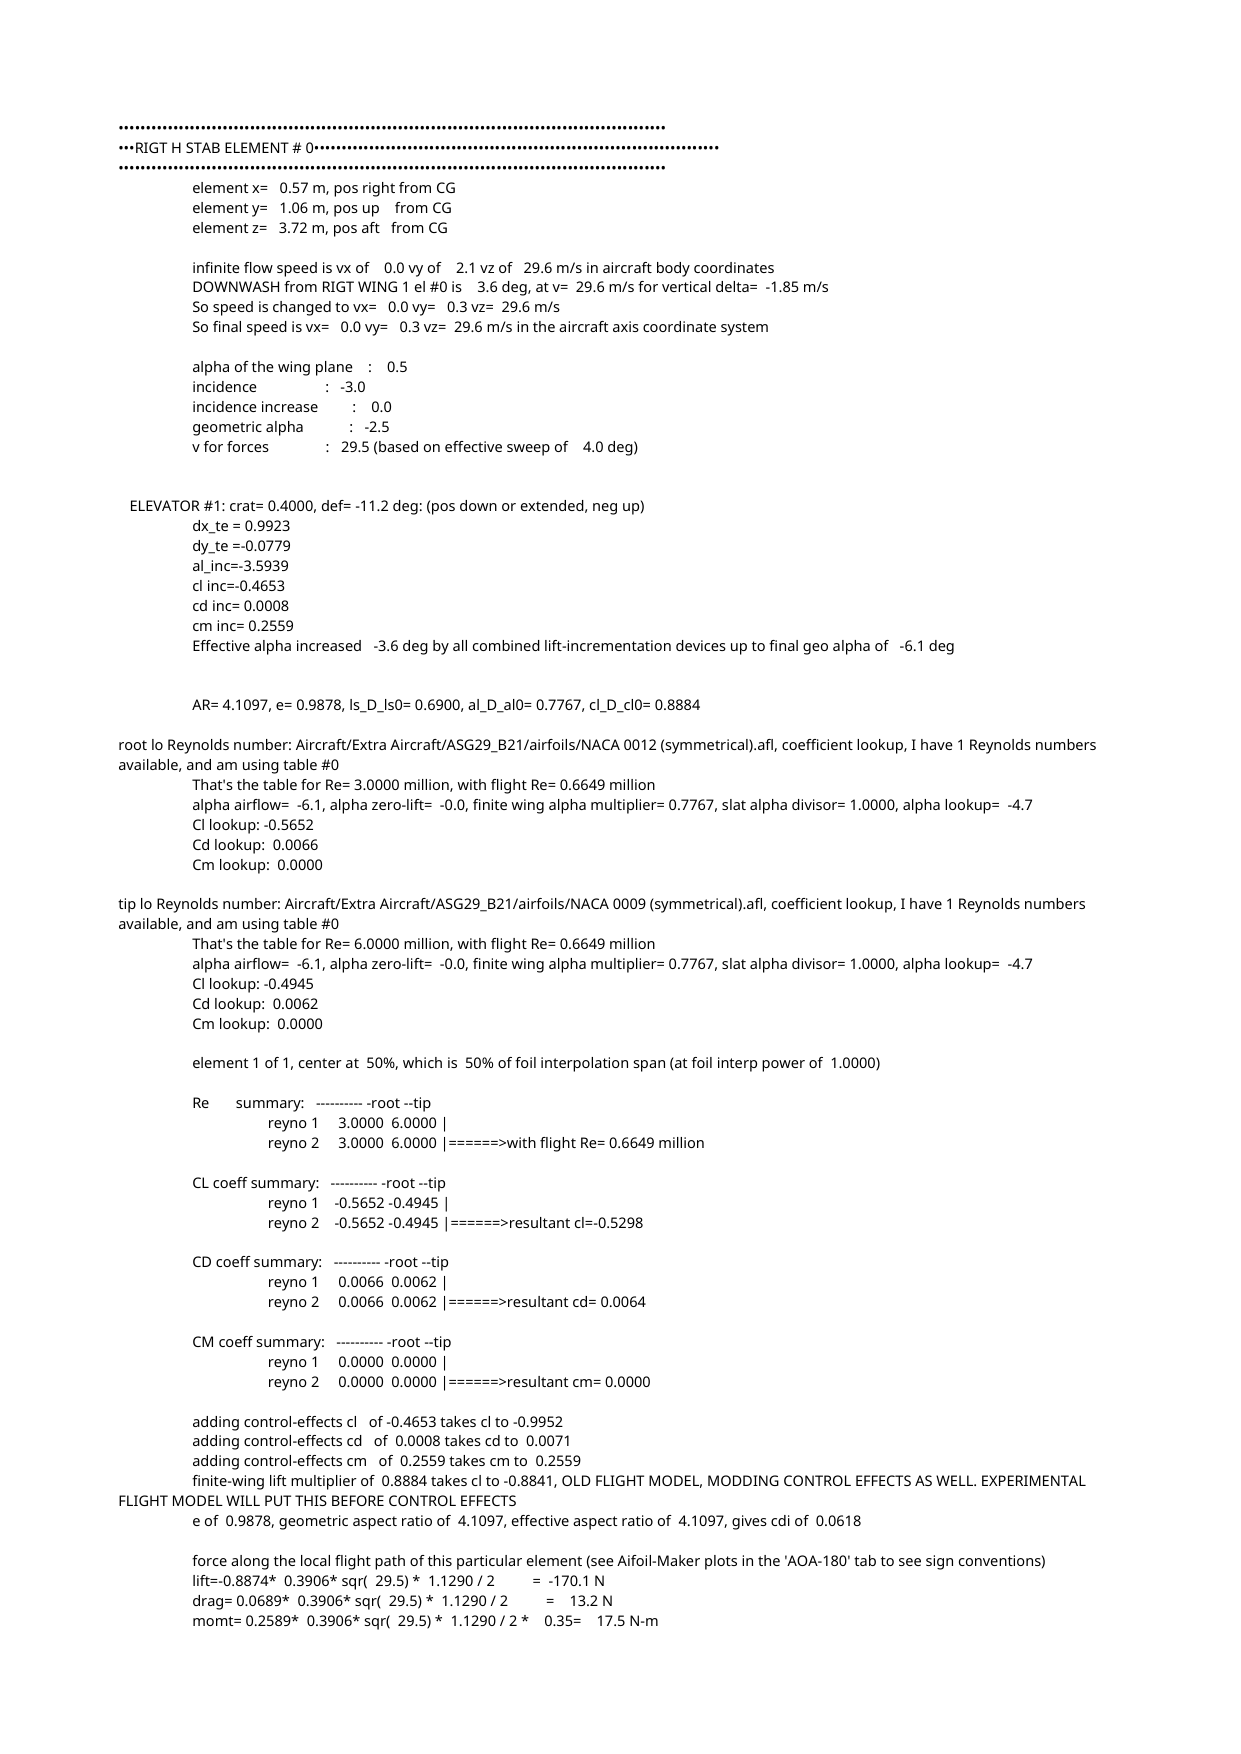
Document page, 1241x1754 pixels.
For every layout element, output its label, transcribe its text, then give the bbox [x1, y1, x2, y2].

text root lo Reynolds number: Aircraft/Extra Aircraft/ASG29_B21/airfoils/NACA 0012 (symmetrical).afl, coefficient lookup, I have 1 Reynolds numbers available, and am using table #0 [118, 735, 1122, 775]
text dx_te = 0.9923 [118, 516, 1122, 536]
text dy_te =-0.0779 [118, 536, 1122, 556]
text Cd lookup: 0.0066 [118, 834, 1122, 854]
text infinite flow speed is vx of 0.0 vy of 2.1 vz of 29.6 m/s in aircraft body coordinates [118, 257, 1122, 277]
text Effective alpha increased -3.6 deg by all combined lift-incrementation devices up to final geo alpha of -6.1 deg [118, 635, 1122, 655]
text incidence : -3.0 [118, 377, 1122, 397]
text •••RIGT H STAB ELEMENT # 0•••••••••••••••••••••••••••••••••••••••••••••••••••••••••••••••••••••••••• [118, 138, 1122, 158]
text cl inc=-0.4653 [118, 576, 1122, 596]
text reyno 1 -0.5652 -0.4945 | [118, 1192, 1122, 1212]
text DOWNWASH from RIGT WING 1 el #0 is 3.6 deg, at v= 29.6 m/s for vertical delta= -1.85 m/s [118, 277, 1122, 297]
text alpha airflow= -6.1, alpha zero-lift= -0.0, finite wing alpha multiplier= 0.7767, slat alpha divisor= 1.0000, alpha lookup= -4.7 [118, 954, 1122, 974]
text So final speed is vx= 0.0 vy= 0.3 vz= 29.6 m/s in the aircraft axis coordinate system [118, 317, 1122, 337]
text momt= 0.2589* 0.3906* sqr( 29.5) * 1.1290 / 2 * 0.35= 17.5 N-m [118, 1610, 1122, 1630]
text reyno 2 0.0000 0.0000 |======>resultant cm= 0.0000 [118, 1372, 1122, 1391]
text tip lo Reynolds number: Aircraft/Extra Aircraft/ASG29_B21/airfoils/NACA 0009 (symmetrical).afl, coefficient lookup, I have 1 Reynolds numbers available, and am using table #0 [118, 894, 1122, 934]
text reyno 1 3.0000 6.0000 | [118, 1113, 1122, 1133]
text Re summary: ---------- -root --tip [118, 1093, 1122, 1113]
text Cd lookup: 0.0062 [118, 993, 1122, 1013]
text CD coeff summary: ---------- -root --tip [118, 1252, 1122, 1272]
text adding control-effects cm of 0.2559 takes cm to 0.2559 [118, 1451, 1122, 1471]
text alpha airflow= -6.1, alpha zero-lift= -0.0, finite wing alpha multiplier= 0.7767, slat alpha divisor= 1.0000, alpha lookup= -4.7 [118, 794, 1122, 814]
text ELEVATOR #1: crat= 0.4000, def= -11.2 deg: (pos down or extended, neg up) [118, 496, 1122, 516]
text reyno 1 0.0000 0.0000 | [118, 1352, 1122, 1372]
text al_inc=-3.5939 [118, 556, 1122, 576]
text reyno 2 3.0000 6.0000 |======>with flight Re= 0.6649 million [118, 1133, 1122, 1153]
text Cm lookup: 0.0000 [118, 1013, 1122, 1033]
text element y= 1.06 m, pos up from CG [118, 198, 1122, 218]
text adding control-effects cl of -0.4653 takes cl to -0.9952 [118, 1411, 1122, 1431]
text Cm lookup: 0.0000 [118, 854, 1122, 874]
text alpha of the wing plane : 0.5 [118, 357, 1122, 377]
text element 1 of 1, center at 50%, which is 50% of foil interpolation span (at foil interp power of 1.0000) [118, 1053, 1122, 1073]
text element x= 0.57 m, pos right from CG [118, 178, 1122, 198]
text force along the local flight path of this particular element (see Aifoil-Maker plots in the 'AOA-180' tab to see sign conventions) [118, 1551, 1122, 1571]
text incidence increase : 0.0 [118, 397, 1122, 417]
text That's the table for Re= 3.0000 million, with flight Re= 0.6649 million [118, 775, 1122, 794]
text cm inc= 0.2559 [118, 616, 1122, 635]
text geometric alpha : -2.5 [118, 417, 1122, 436]
text •••••••••••••••••••••••••••••••••••••••••••••••••••••••••••••••••••••••••••••••••••••••••••••••••••• [118, 158, 1122, 178]
text element z= 3.72 m, pos aft from CG [118, 218, 1122, 237]
text drag= 0.0689* 0.3906* sqr( 29.5) * 1.1290 / 2 = 13.2 N [118, 1590, 1122, 1610]
text CM coeff summary: ---------- -root --tip [118, 1332, 1122, 1352]
text lift=-0.8874* 0.3906* sqr( 29.5) * 1.1290 / 2 = -170.1 N [118, 1571, 1122, 1590]
text adding control-effects cd of 0.0008 takes cd to 0.0071 [118, 1431, 1122, 1451]
text reyno 2 -0.5652 -0.4945 |======>resultant cl=-0.5298 [118, 1212, 1122, 1232]
text reyno 2 0.0066 0.0062 |======>resultant cd= 0.0064 [118, 1292, 1122, 1312]
text That's the table for Re= 6.0000 million, with flight Re= 0.6649 million [118, 934, 1122, 954]
text reyno 1 0.0066 0.0062 | [118, 1272, 1122, 1292]
text v for forces : 29.5 (based on effective sweep of 4.0 deg) [118, 436, 1122, 456]
text CL coeff summary: ---------- -root --tip [118, 1173, 1122, 1192]
text So speed is changed to vx= 0.0 vy= 0.3 vz= 29.6 m/s [118, 297, 1122, 317]
text Cl lookup: -0.4945 [118, 974, 1122, 993]
text AR= 4.1097, e= 0.9878, ls_D_ls0= 0.6900, al_D_al0= 0.7767, cl_D_cl0= 0.8884 [118, 695, 1122, 715]
text •••••••••••••••••••••••••••••••••••••••••••••••••••••••••••••••••••••••••••••••••••••••••••••••••••• [118, 118, 1122, 138]
text Cl lookup: -0.5652 [118, 814, 1122, 834]
text cd inc= 0.0008 [118, 596, 1122, 616]
text e of 0.9878, geometric aspect ratio of 4.1097, effective aspect ratio of 4.1097, gives cdi of 0.0618 [118, 1511, 1122, 1531]
text finite-wing lift multiplier of 0.8884 takes cl to -0.8841, OLD FLIGHT MODEL, MODDING CONTROL EFFECTS AS WELL. EXPERIMENTAL FLIGHT MODEL WILL PUT THIS BEFORE CONTROL EFFECTS [118, 1471, 1122, 1511]
